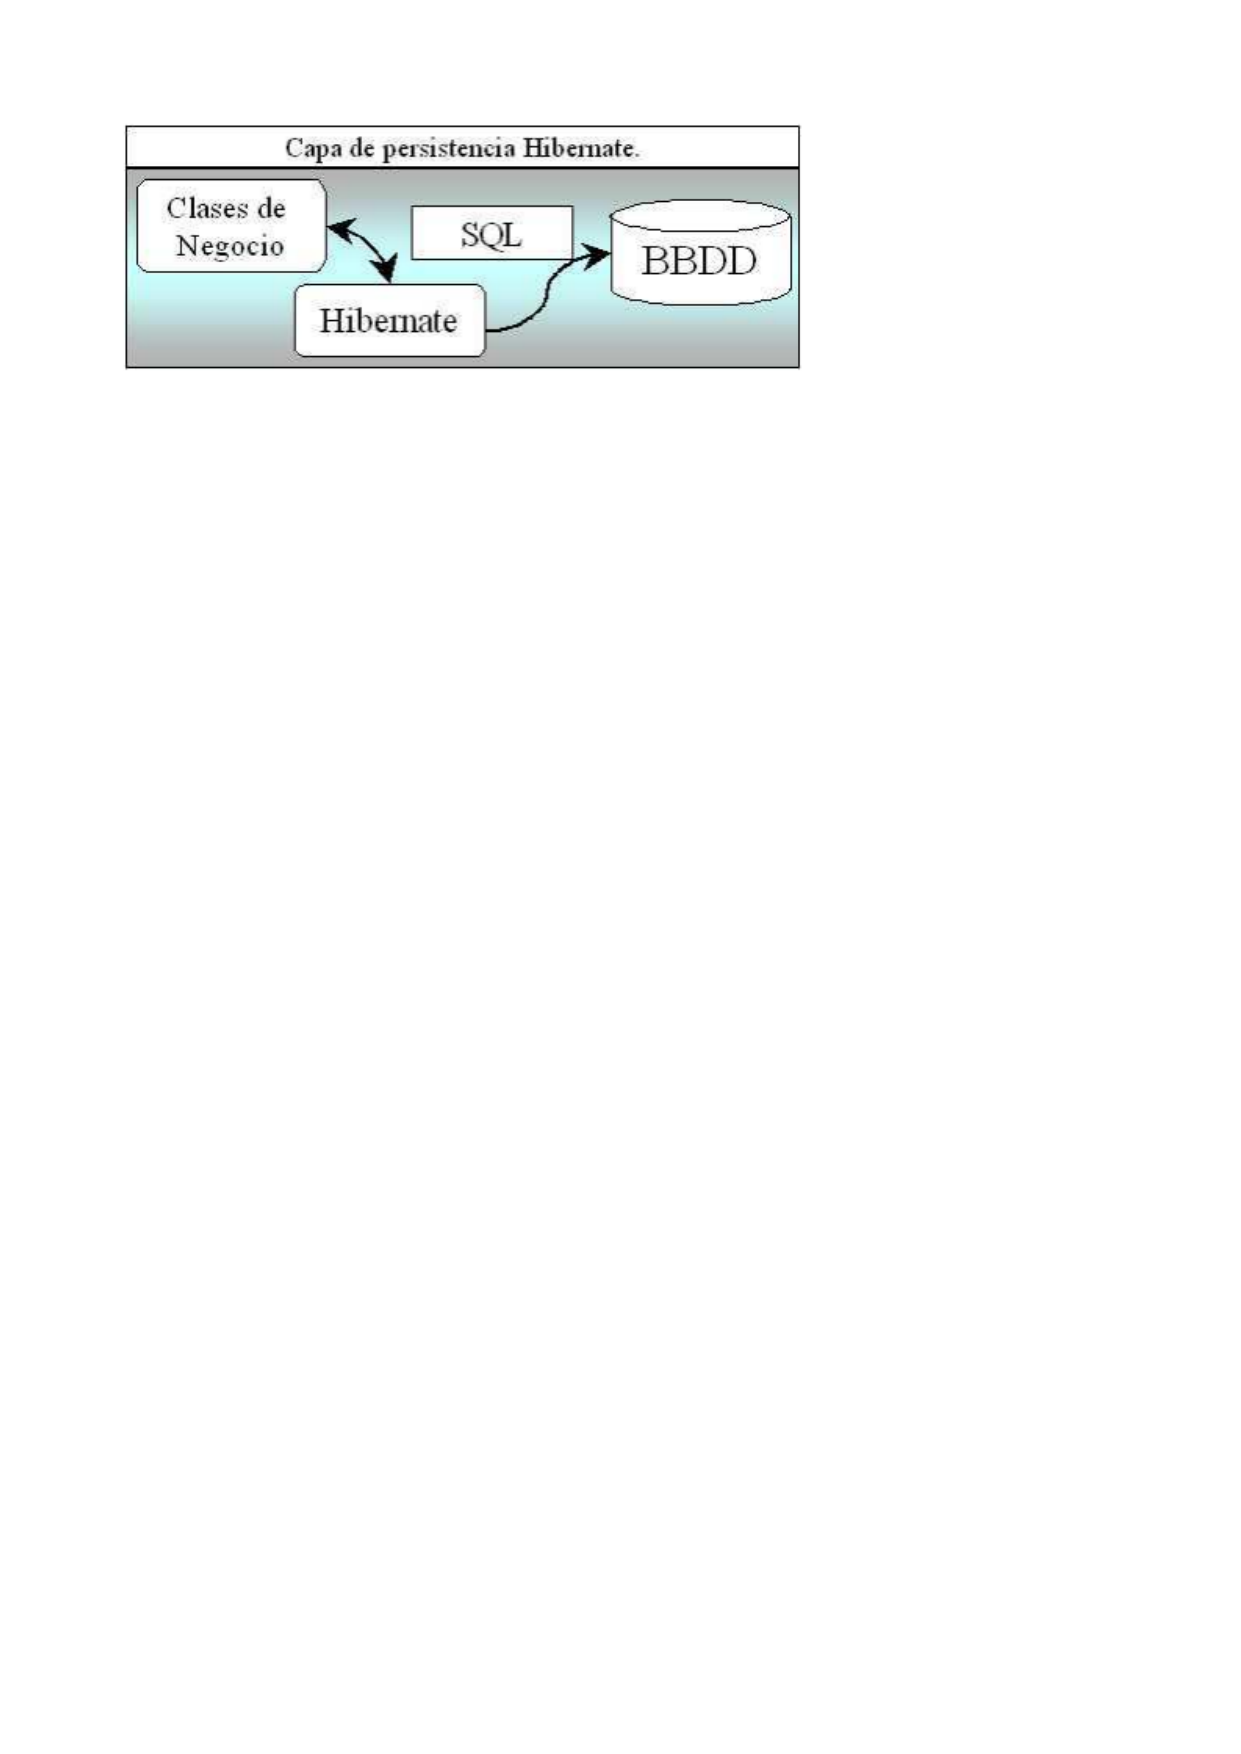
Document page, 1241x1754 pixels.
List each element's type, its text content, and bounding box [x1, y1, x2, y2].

text Bibliografía: NoSql-dto2.pdf dado como pate de la teórica de laboratorio 2 [822, 118, 1122, 377]
